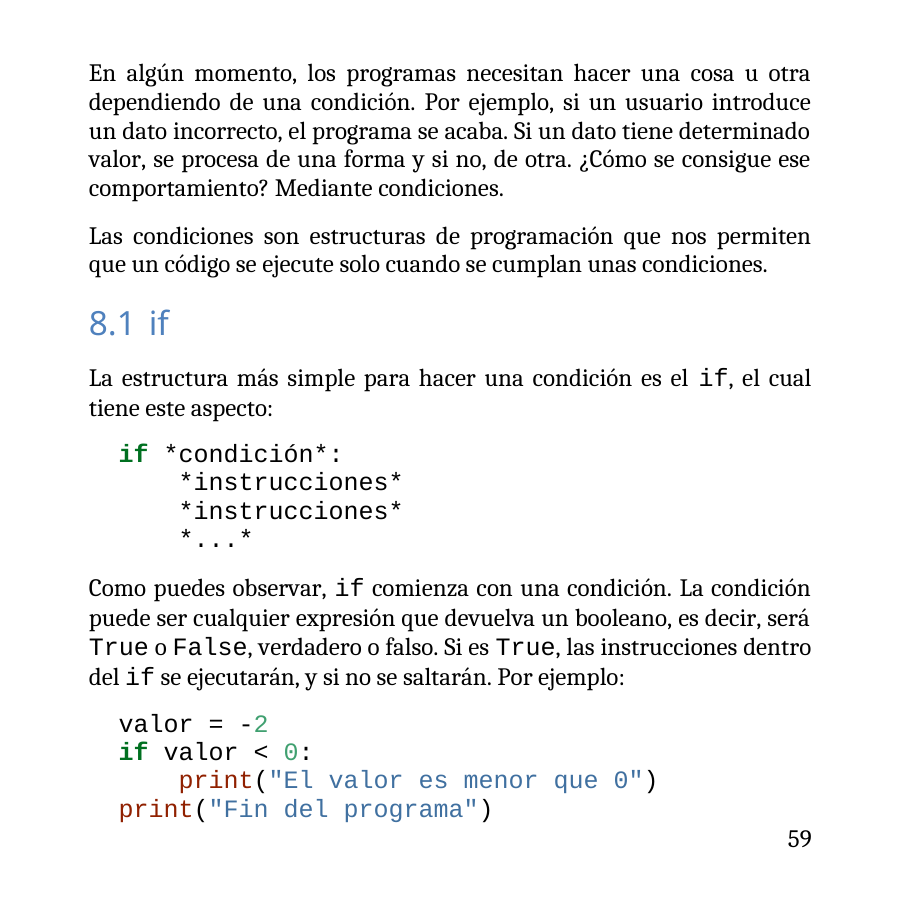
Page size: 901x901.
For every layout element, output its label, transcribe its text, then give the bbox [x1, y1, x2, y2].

text if *condición*: *instrucciones* *instrucciones* *...* [118, 442, 811, 555]
text En algún momento, los programas necesitan hacer una cosa u otra dependiendo de una condición. Por ejemplo, si un usuario introduce un dato incorrecto, el programa se acaba. Si un dato tiene determinado valor, se procesa de una forma y si no, de otra. ¿Cómo se consigue ese comportamiento? Mediante condiciones. [89, 59, 811, 203]
text valor = -2 if valor < 0: print("El valor es menor que 0") print("Fin del programa") [118, 711, 811, 824]
text Como puedes observar, if comienza con una condición. La condición puede ser cualquier expresión que devuelva un booleano, es decir, será True o False, verdadero o falso. Si es True, las instrucciones dentro del if se ejecutarán, y si no se saltarán. Por ejemplo: [89, 574, 811, 692]
text La estructura más simple para hacer una condición es el if, el cual tiene este aspecto: [89, 364, 811, 423]
text Las condiciones son estructuras de programación que nos permiten que un código se ejecute solo cuando se cumplan unas condiciones. [89, 222, 811, 279]
subtitle if [89, 300, 811, 345]
